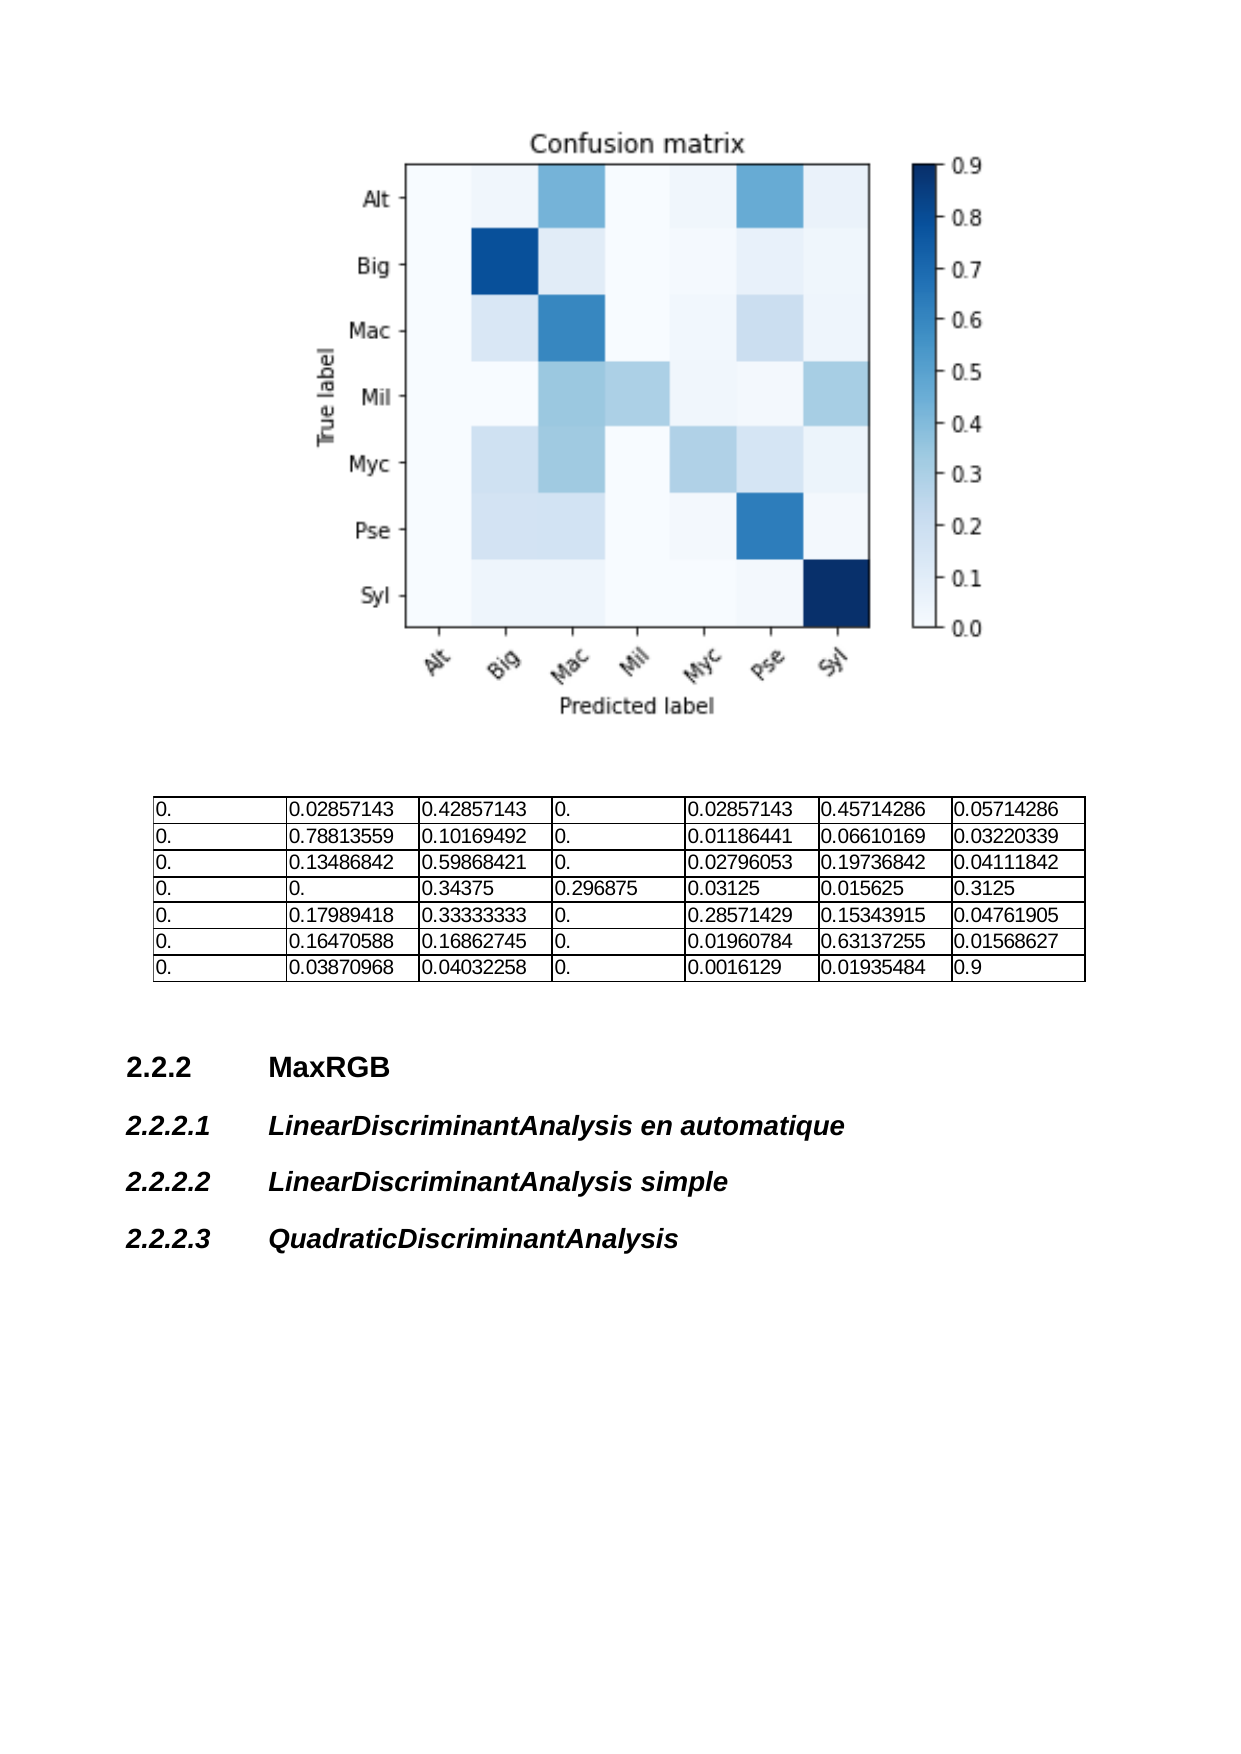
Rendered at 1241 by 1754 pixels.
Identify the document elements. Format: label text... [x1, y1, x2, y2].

picture [305, 118, 998, 731]
subtitle QuadraticDiscriminantAnalysis [118, 1223, 1122, 1254]
subtitle MaxRGB [118, 1050, 1122, 1084]
subtitle LinearDiscriminantAnalysis simple [118, 1166, 1122, 1198]
subtitle LinearDiscriminantAnalysis en automatique [118, 1109, 1122, 1141]
